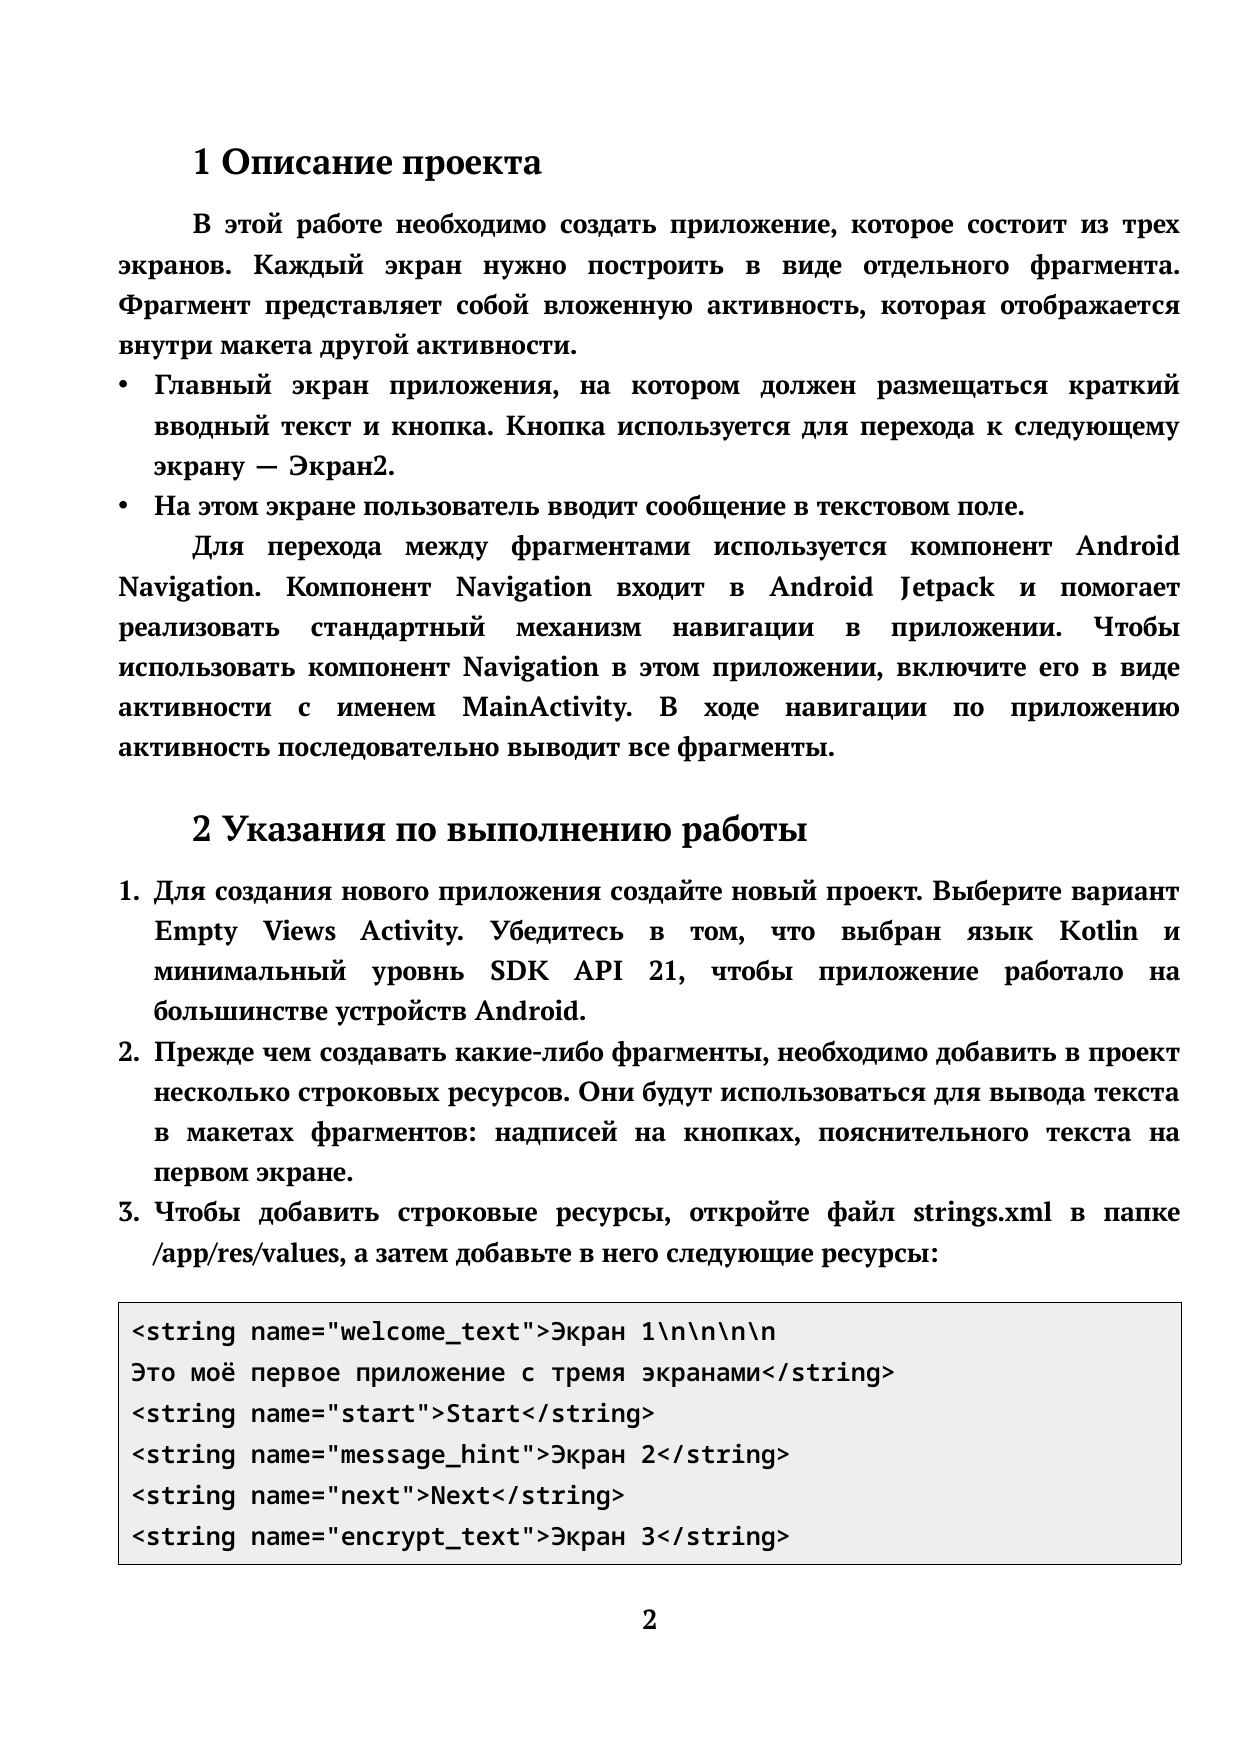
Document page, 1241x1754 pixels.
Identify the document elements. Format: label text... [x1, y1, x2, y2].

subtitle 2 Указания по выполнению работы [192, 805, 1181, 849]
text <string name="welcome_text">Экран 1\n\n\n\n Это моё первое приложение с тремя экранами</string> <string name="start">Start</string> <string name="message_hint">Экран 2</string> <string name="next">Next</string> <string name="encrypt_text">Экран 3</string> [119, 1303, 1181, 1564]
list Чтобы добавить строковые ресурсы, откройте файл strings.xml в папке /app/res/values, а затем добавьте в него следующие ресурсы: [118, 1194, 1181, 1268]
text Для перехода между фрагментами используется компонент Android Navigation. Компонент Navigation входит в Android Jetpack и помогает реализовать стандартный механизм навигации в приложении. Чтобы использовать компонент Navigation в этом приложении, включите его в виде активности с именем MainActivity. В ходе навигации по приложению активность последовательно выводит все фрагменты. [118, 528, 1181, 763]
text В этой работе необходимо создать приложение, которое состоит из трех экранов. Каждый экран нужно построить в виде отдельного фрагмента. Фрагмент представляет собой вложенную активность, которая отображается внутри макета другой активности. [118, 207, 1181, 361]
list Главный экран приложения, на котором должен размещаться краткий вводный текст и кнопка. Кнопка используется для перехода к следующему экрану — Экран2. [118, 367, 1181, 481]
subtitle 1 Описание проекта [192, 139, 1181, 183]
list Для создания нового приложения создайте новый проект. Выберите вариант Empty Views Activity. Убедитесь в том, что выбран язык Kotlin и минимальный уровнь SDK API 21, чтобы приложение работало на большинстве устройств Android. [118, 873, 1181, 1027]
list Прежде чем создавать какие-либо фрагменты, необходимо добавить в проект несколько строковых ресурсов. Они будут использоваться для вывода текста в макетах фрагментов: надписей на кнопках, пояснительного текста на первом экране. [118, 1034, 1181, 1188]
list На этом экране пользователь вводит сообщение в текстовом поле. [118, 488, 1181, 522]
